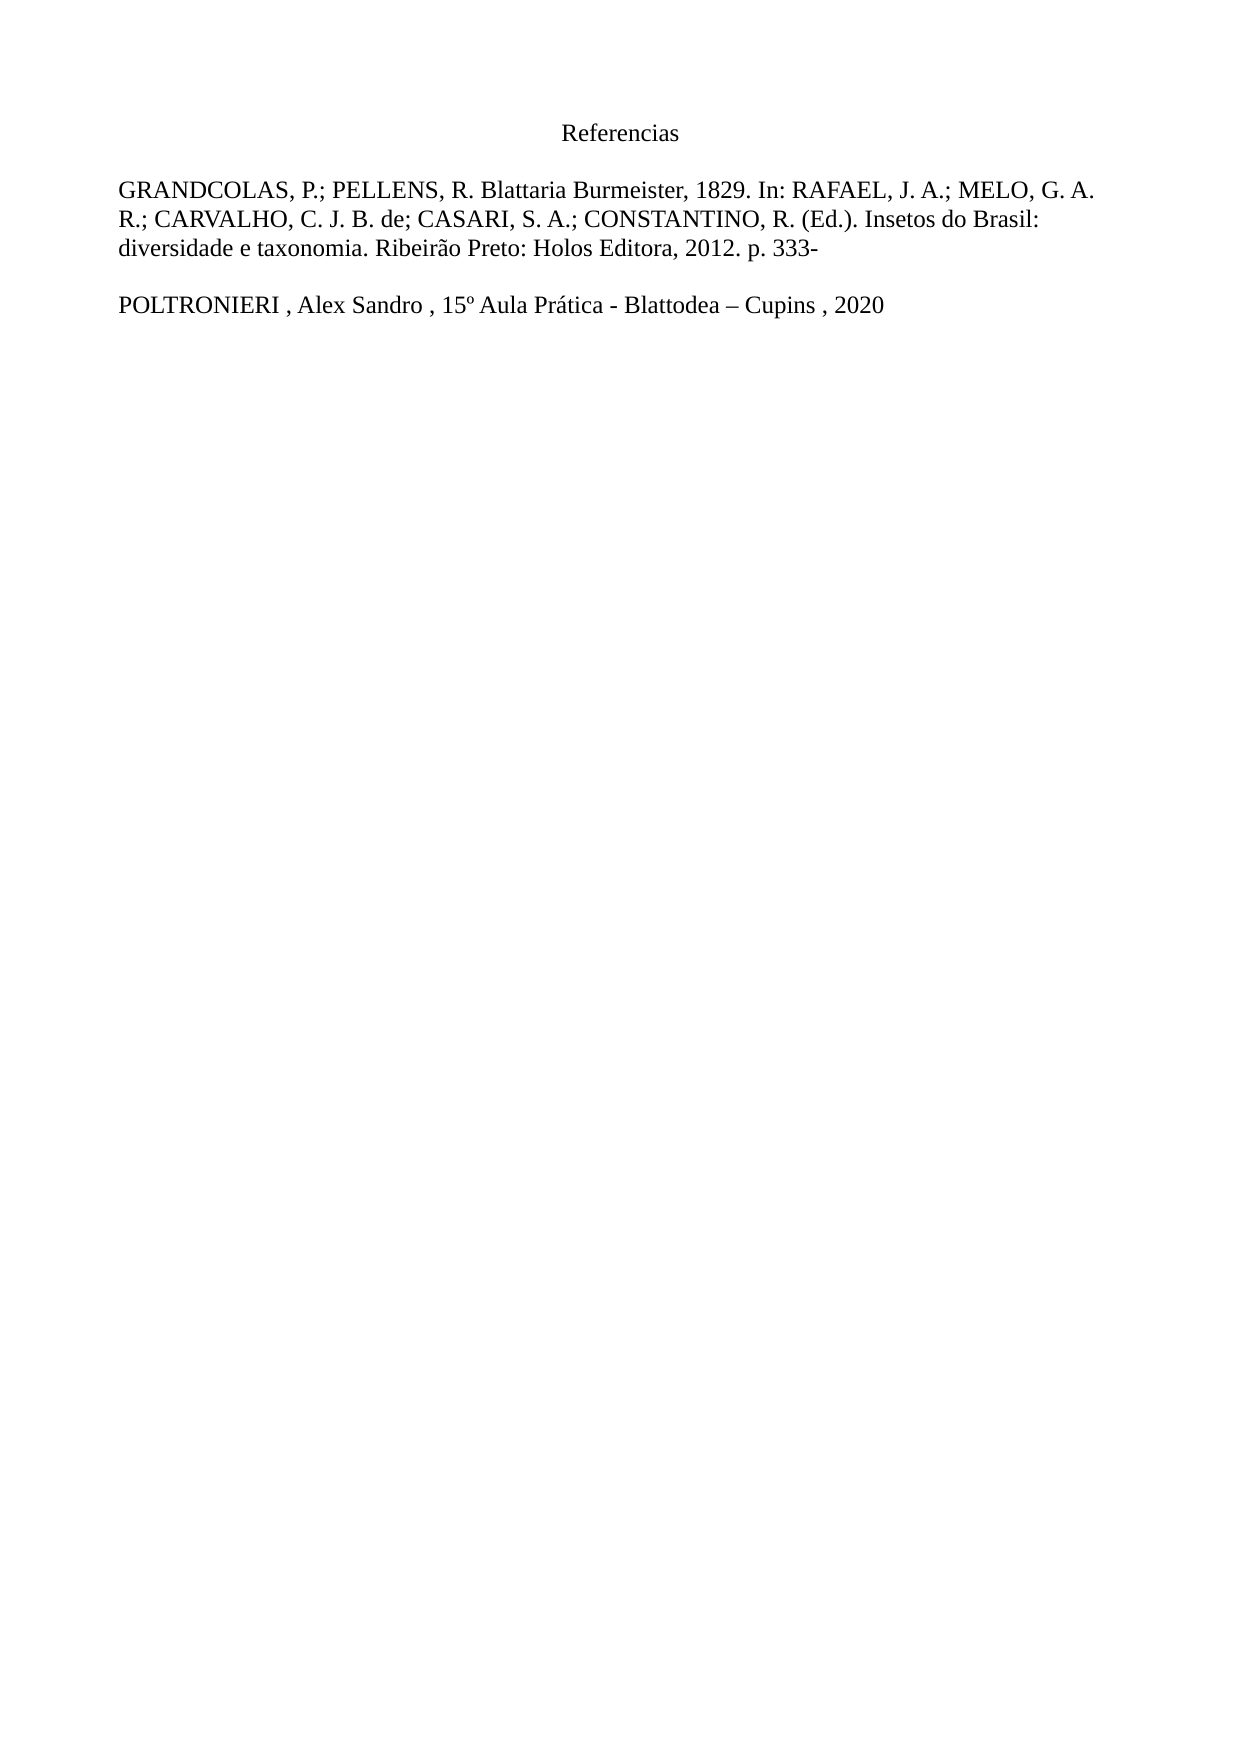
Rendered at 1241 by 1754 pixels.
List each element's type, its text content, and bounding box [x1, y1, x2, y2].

text Referencias [118, 118, 1122, 147]
text GRANDCOLAS, P.; PELLENS, R. Blattaria Burmeister, 1829. In: RAFAEL, J. A.; MELO, G. A. R.; CARVALHO, C. J. B. de; CASARI, S. A.; CONSTANTINO, R. (Ed.). Insetos do Brasil: diversidade e taxonomia. Ribeirão Preto: Holos Editora, 2012. p. 333- [118, 176, 1122, 262]
text POLTRONIERI , Alex Sandro , 15º Aula Prática - Blattodea – Cupins , 2020 [118, 291, 1122, 319]
